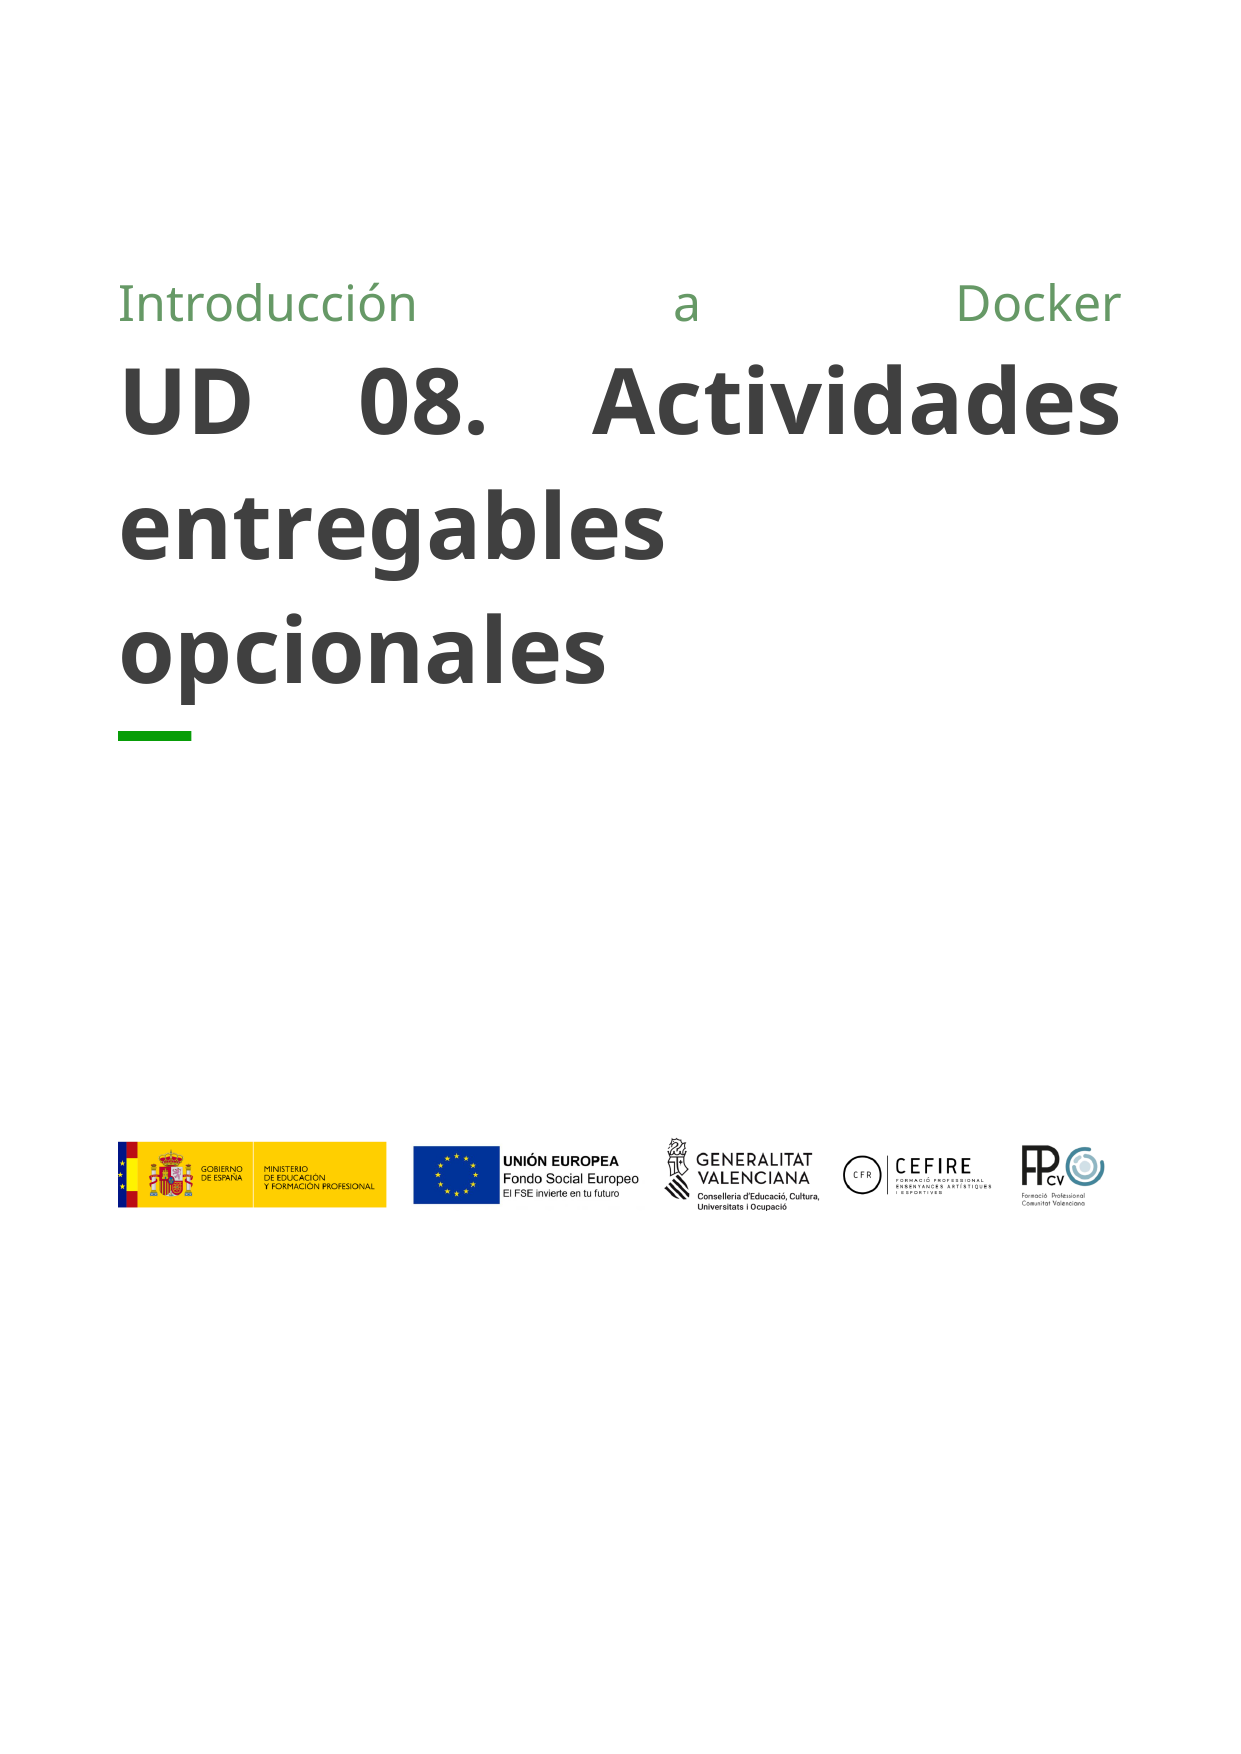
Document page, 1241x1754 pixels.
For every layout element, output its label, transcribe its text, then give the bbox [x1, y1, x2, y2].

picture [118, 1137, 1122, 1211]
title Introducción a Docker UD 08. Actividades entregables opcionales [118, 268, 1122, 711]
picture [118, 731, 192, 741]
